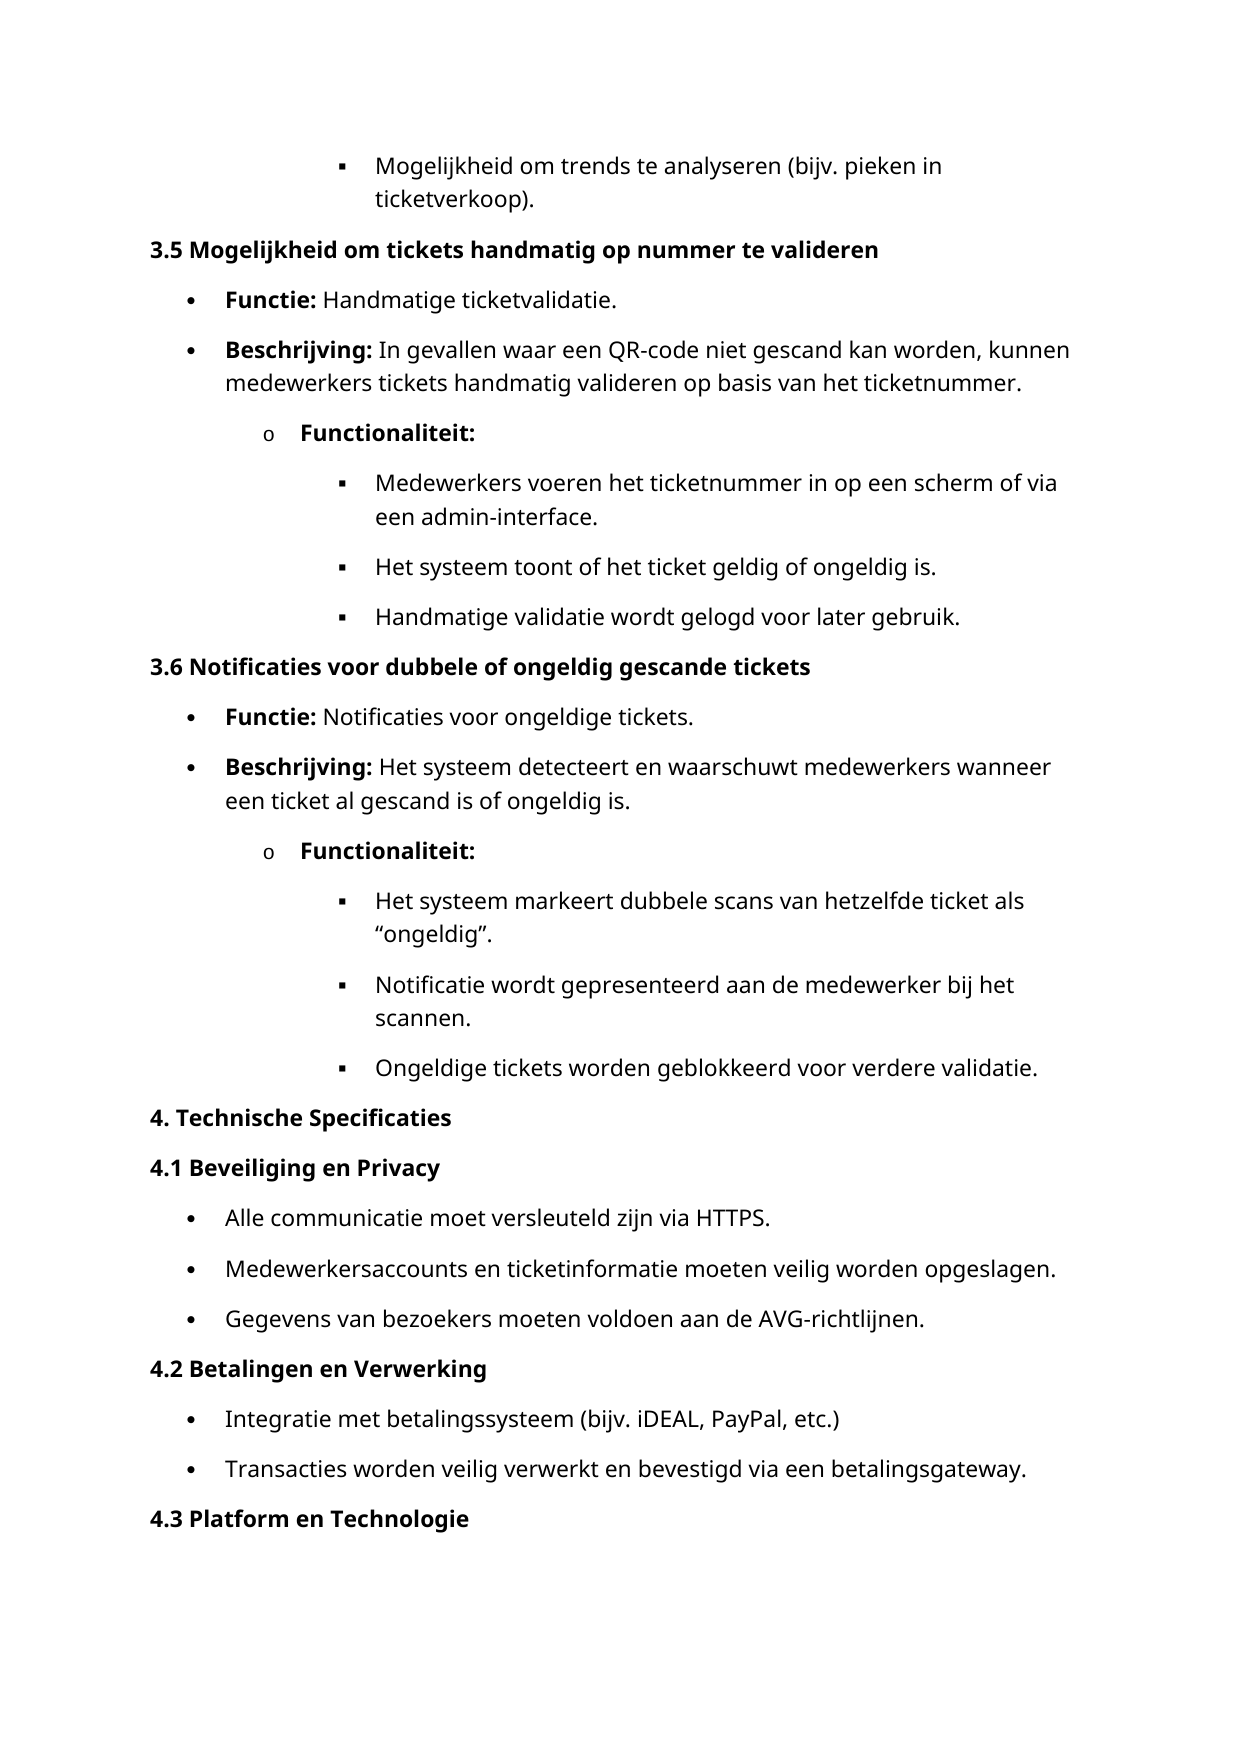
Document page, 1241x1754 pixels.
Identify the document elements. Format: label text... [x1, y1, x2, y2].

list Het systeem toont of het ticket geldig of ongeldig is. [337, 551, 1090, 582]
list Functie: Notificaties voor ongeldige tickets. [187, 701, 1090, 732]
list Medewerkersaccounts en ticketinformatie moeten veilig worden opgeslagen. [187, 1252, 1090, 1284]
list Integratie met betalingssysteem (bijv. iDEAL, PayPal, etc.) [187, 1403, 1090, 1434]
list Medewerkers voeren het ticketnummer in op een scherm of via een admin-interface. [337, 467, 1090, 532]
list Functionaliteit: [262, 417, 1090, 448]
list Transacties worden veilig verwerkt en bevestigd via een betalingsgateway. [187, 1453, 1090, 1484]
text 3.6 Notificaties voor dubbele of ongeldig gescande tickets [150, 651, 1090, 682]
text 4.2 Betalingen en Verwerking [150, 1353, 1090, 1384]
list Het systeem markeert dubbele scans van hetzelfde ticket als “ongeldig”. [337, 885, 1090, 950]
list Functionaliteit: [262, 835, 1090, 866]
text 4. Technische Specificaties [150, 1102, 1090, 1133]
list Beschrijving: Het systeem detecteert en waarschuwt medewerkers wanneer een ticket al gescand is of ongeldig is. [187, 751, 1090, 816]
list Functie: Handmatige ticketvalidatie. [187, 284, 1090, 315]
list Notificatie wordt gepresenteerd aan de medewerker bij het scannen. [337, 968, 1090, 1033]
text 4.1 Beveiliging en Privacy [150, 1152, 1090, 1183]
list Mogelijkheid om trends te analyseren (bijv. pieken in ticketverkoop). [337, 150, 1090, 215]
list Alle communicatie moet versleuteld zijn via HTTPS. [187, 1202, 1090, 1234]
list Gegevens van bezoekers moeten voldoen aan de AVG-richtlijnen. [187, 1303, 1090, 1334]
list Beschrijving: In gevallen waar een QR-code niet gescand kan worden, kunnen medewerkers tickets handmatig valideren op basis van het ticketnummer. [187, 334, 1090, 398]
text 3.5 Mogelijkheid om tickets handmatig op nummer te valideren [150, 233, 1090, 265]
list Handmatige validatie wordt gelogd voor later gebruik. [337, 601, 1090, 632]
text 4.3 Platform en Technologie [150, 1503, 1090, 1534]
list Ongeldige tickets worden geblokkeerd voor verdere validatie. [337, 1052, 1090, 1083]
